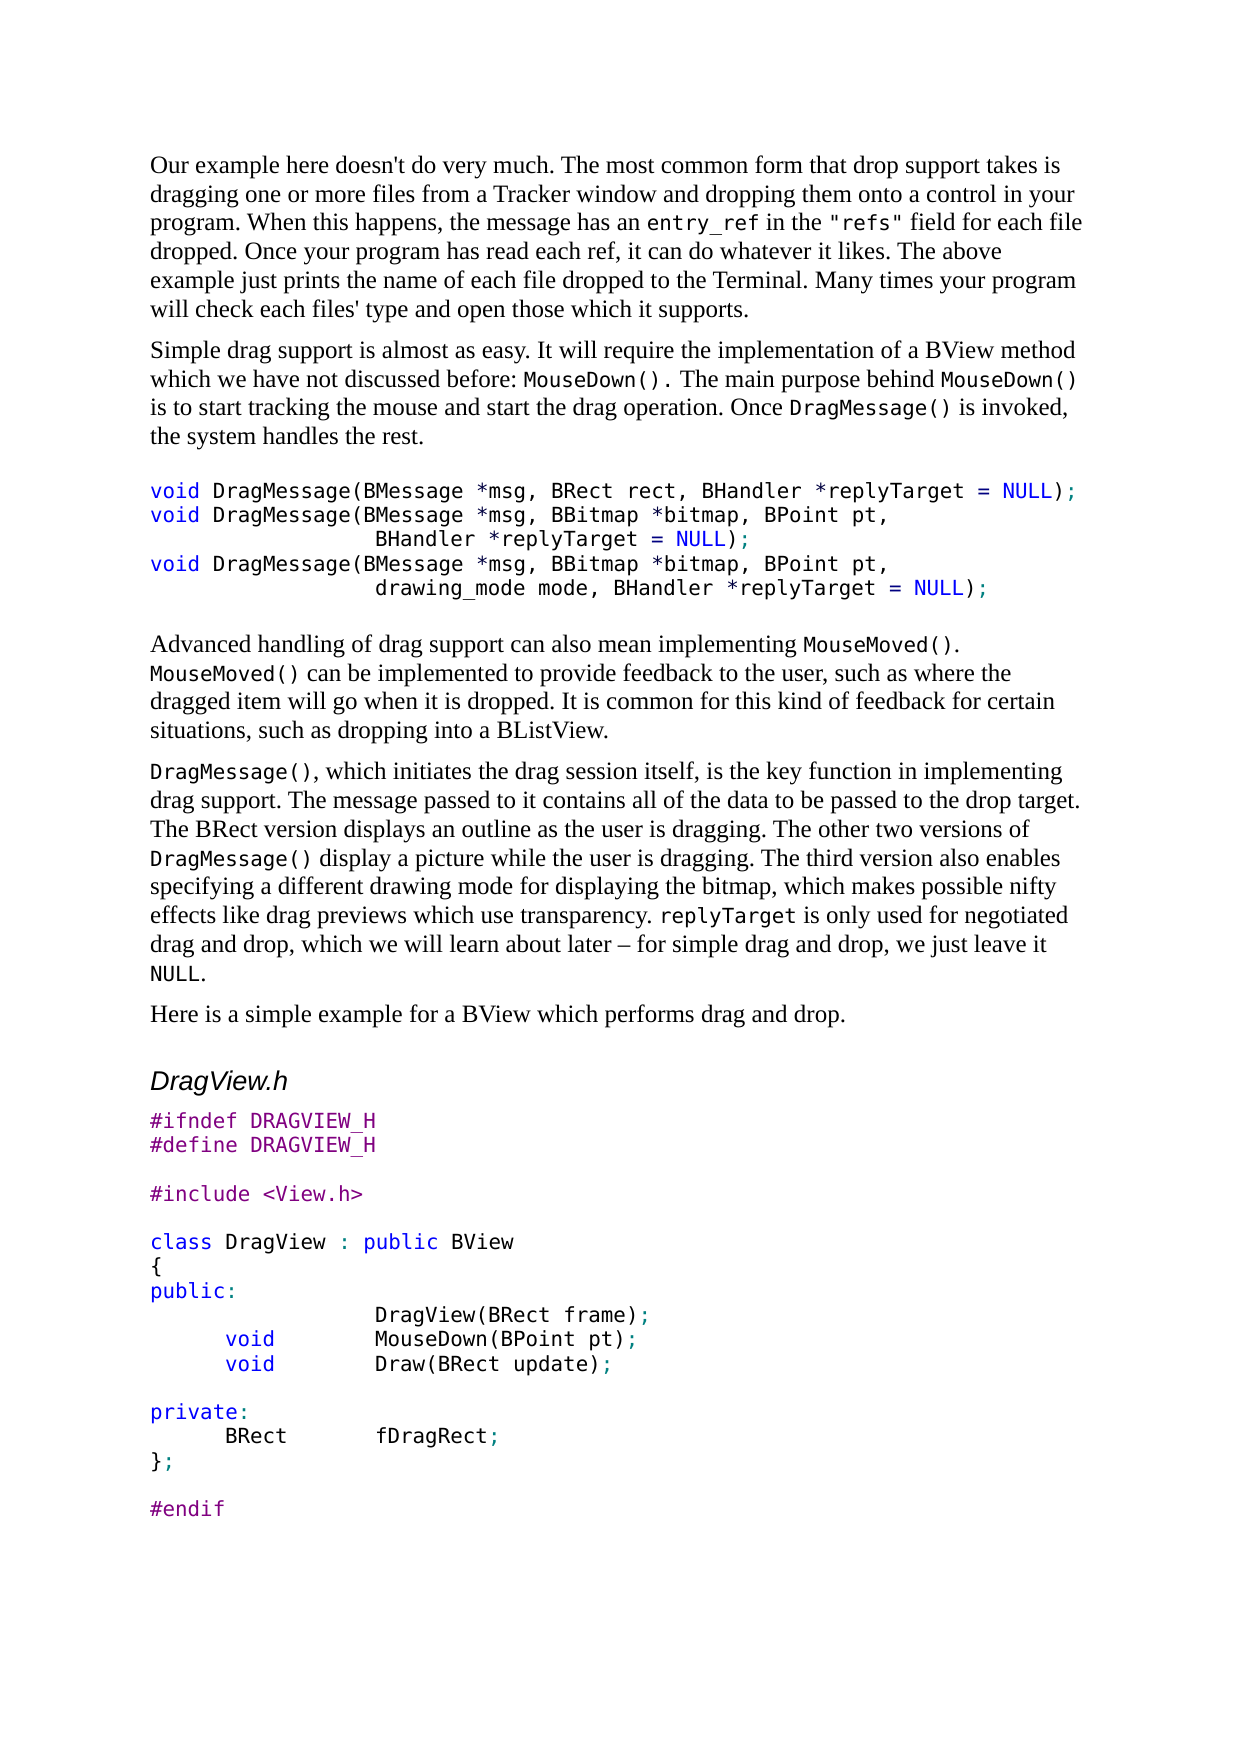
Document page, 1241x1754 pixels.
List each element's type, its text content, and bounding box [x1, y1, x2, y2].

text drawing_mode mode, BHandler *replyTarget = NULL); [150, 576, 1090, 600]
text #include <View.h> [150, 1182, 1090, 1206]
text void MouseDown(BPoint pt); [150, 1327, 1090, 1352]
text void DragMessage(BMessage *msg, BBitmap *bitmap, BPoint pt, [150, 503, 1090, 527]
text void DragMessage(BMessage *msg, BBitmap *bitmap, BPoint pt, [150, 552, 1090, 576]
text #ifndef DRAGVIEW_H [150, 1109, 1090, 1133]
text BRect fDragRect; [150, 1424, 1090, 1449]
text public: [150, 1279, 1090, 1303]
text class DragView : public BView [150, 1230, 1090, 1254]
text Our example here doesn't do very much. The most common form that drop support takes is dragging one or more files from a Tracker window and dropping them onto a control in your program. When this happens, the message has an entry_ref in the "refs" field for each file dropped. Once your program has read each ref, it can do whatever it likes. The above example just prints the name of each file dropped to the Terminal. Many times your program will check each files' type and open those which it supports. [150, 150, 1090, 322]
text void Draw(BRect update); [150, 1352, 1090, 1376]
text DragMessage(), which initiates the drag session itself, is the key function in implementing drag support. The message passed to it contains all of the data to be passed to the drop target. The BRect version displays an outline as the user is dragging. The other two versions of DragMessage() display a picture while the user is dragging. The third version also enables specifying a different drawing mode for displaying the bitmap, which makes possible nifty effects like drag previews which use transparency. replyTarget is only used for negotiated drag and drop, which we will learn about later – for simple drag and drop, we just leave it NULL. [150, 756, 1090, 986]
text #endif [150, 1497, 1090, 1521]
text Advanced handling of drag support can also mean implementing MouseMoved(). MouseMoved() can be implemented to provide feedback to the user, such as where the dragged item will go when it is dropped. It is common for this kind of feedback for certain situations, such as dropping into a BListView. [150, 629, 1090, 744]
text Simple drag support is almost as easy. It will require the implementation of a BView method which we have not discussed before: MouseDown(). The main purpose behind MouseDown() is to start tracking the mouse and start the drag operation. Once DragMessage() is invoked, the system handles the rest. [150, 335, 1090, 450]
subtitle DragView.h [150, 1065, 1090, 1096]
text BHandler *replyTarget = NULL); [150, 527, 1090, 552]
text { [150, 1254, 1090, 1279]
text #define DRAGVIEW_H [150, 1133, 1090, 1157]
text private: [150, 1400, 1090, 1424]
text void DragMessage(BMessage *msg, BRect rect, BHandler *replyTarget = NULL); [150, 479, 1090, 503]
text DragView(BRect frame); [150, 1303, 1090, 1327]
text }; [150, 1449, 1090, 1473]
text Here is a simple example for a BView which performs drag and drop. [150, 999, 1090, 1028]
